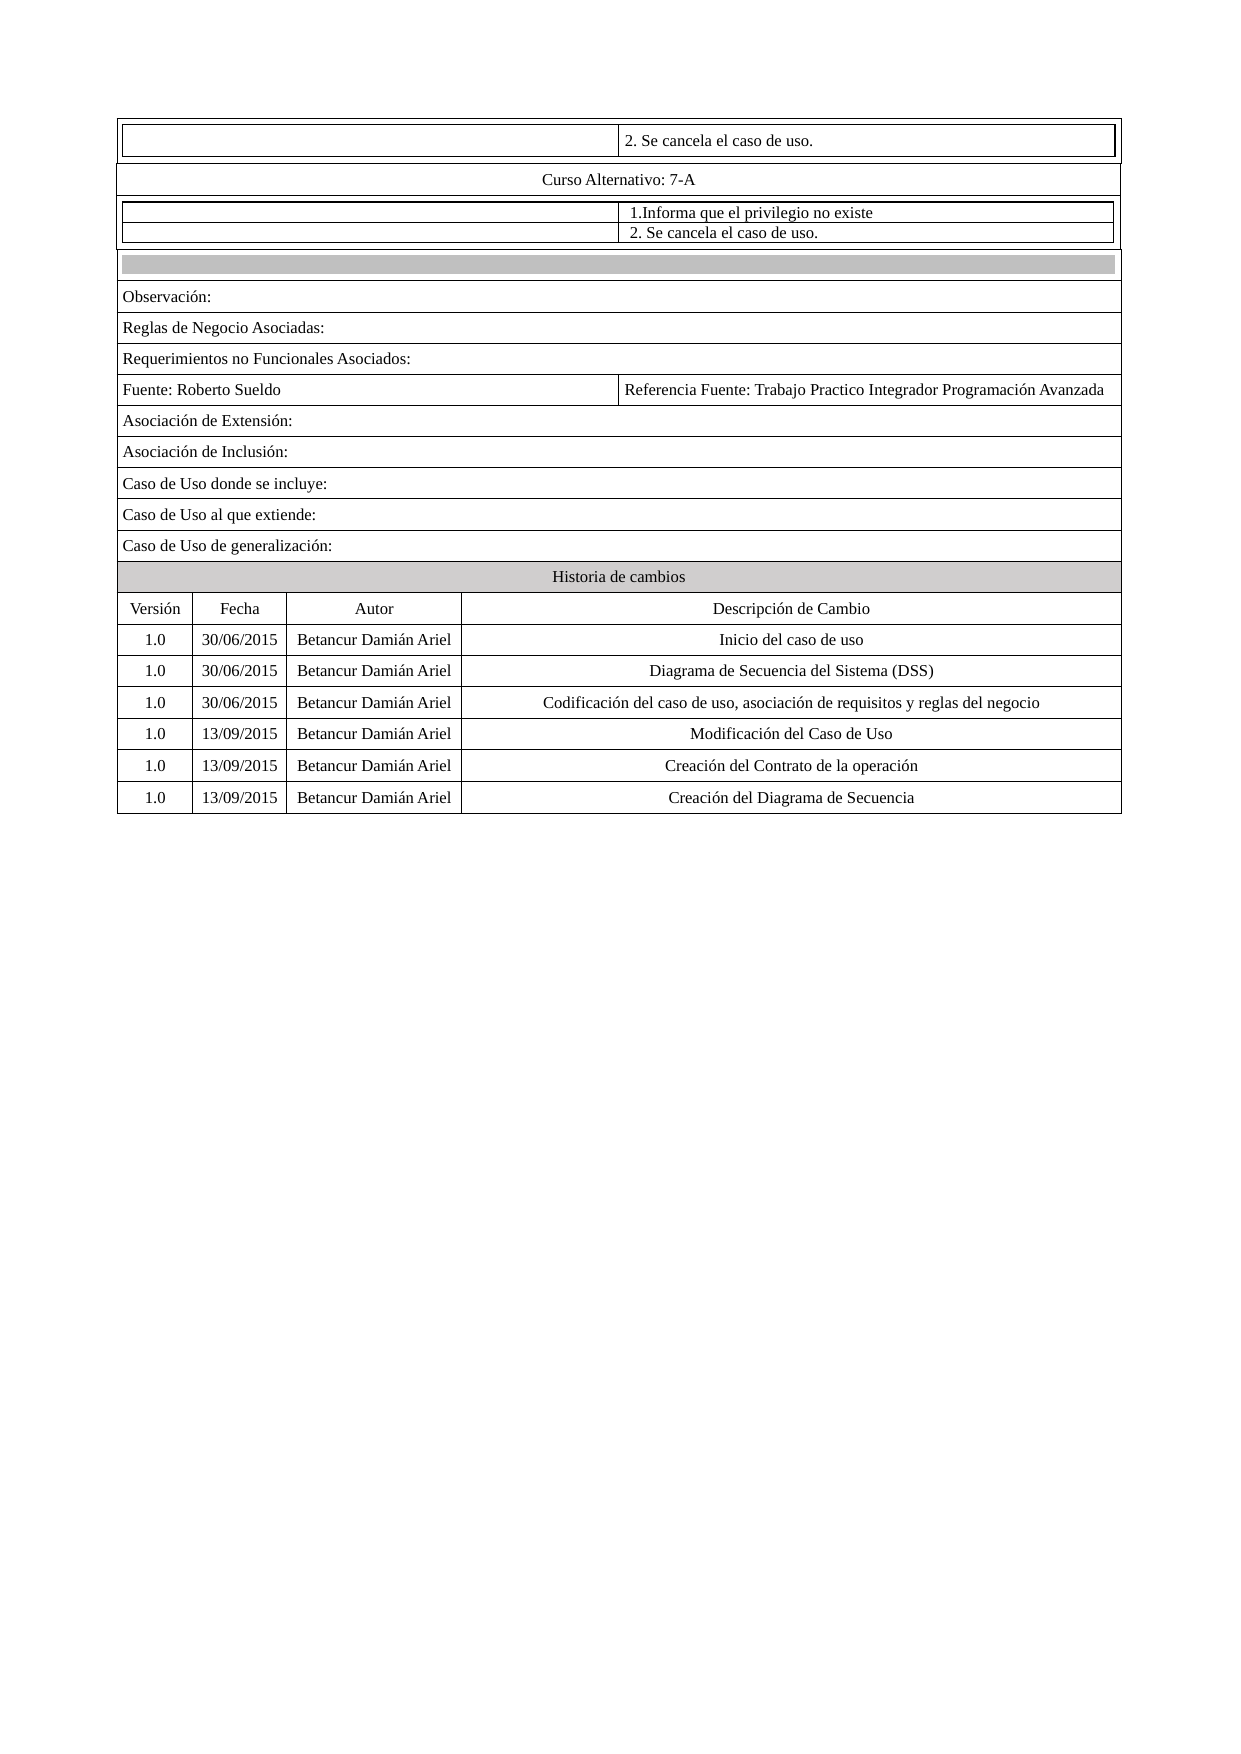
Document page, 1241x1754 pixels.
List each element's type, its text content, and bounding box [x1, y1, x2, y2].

table_cell Betancur Damián Ariel [287, 687, 461, 717]
table_cell [117, 196, 1120, 249]
table_cell Asociación de Extensión: [118, 406, 1121, 436]
table_cell 2. Se cancela el caso de uso. [619, 125, 1114, 156]
table_cell Curso Alternativo: 7-A [117, 164, 1120, 194]
table_cell [118, 119, 1121, 163]
table_cell Creación del Diagrama de Secuencia [462, 782, 1121, 812]
table_cell [123, 223, 618, 242]
table_cell Observación: [118, 281, 1121, 311]
table_header Fecha [193, 593, 286, 623]
table_cell Betancur Damián Ariel [287, 625, 461, 654]
table_cell 1.0 [118, 625, 192, 654]
table_cell [123, 125, 618, 156]
table_cell 13/09/2015 [193, 782, 286, 812]
table_cell Betancur Damián Ariel [287, 719, 461, 749]
table_header 1.Informa que el privilegio no existe [619, 203, 1113, 222]
table_cell 13/09/2015 [193, 750, 286, 781]
table_cell Diagrama de Secuencia del Sistema (DSS) [462, 656, 1121, 686]
table_header Descripción de Cambio [462, 593, 1121, 623]
table_cell Betancur Damián Ariel [287, 656, 461, 686]
table_cell Caso de Uso donde se incluye: [118, 468, 1121, 498]
table_cell 1.0 [118, 719, 192, 749]
table_cell Codificación del caso de uso, asociación de requisitos y reglas del negocio [462, 687, 1121, 717]
table_cell 1.0 [118, 656, 192, 686]
table_cell Reglas de Negocio Asociadas: [118, 313, 1121, 343]
table_cell Inicio del caso de uso [462, 625, 1121, 654]
table_header Autor [287, 593, 461, 623]
table_cell 1.0 [118, 750, 192, 781]
table_cell 30/06/2015 [193, 625, 286, 654]
table_cell Betancur Damián Ariel [287, 782, 461, 812]
table_cell Betancur Damián Ariel [287, 750, 461, 781]
table_cell 30/06/2015 [193, 656, 286, 686]
table_cell Asociación de Inclusión: [118, 437, 1121, 467]
table_cell Requerimientos no Funcionales Asociados: [118, 344, 1121, 374]
table_header [123, 203, 618, 222]
table_cell Modificación del Caso de Uso [462, 719, 1121, 749]
table_cell 30/06/2015 [193, 687, 286, 717]
table_cell [118, 250, 1121, 280]
table_cell Caso de Uso al que extiende: [118, 499, 1121, 529]
table_cell Fuente: Roberto Sueldo [118, 375, 618, 405]
table_cell 2. Se cancela el caso de uso. [619, 223, 1113, 242]
table_cell Historia de cambios [118, 562, 1121, 592]
table_cell 13/09/2015 [193, 719, 286, 749]
table_header Versión [118, 593, 192, 623]
table_cell 1.0 [118, 687, 192, 717]
table_cell Caso de Uso de generalización: [118, 531, 1121, 561]
table_cell 1.0 [118, 782, 192, 812]
table_cell Referencia Fuente: Trabajo Practico Integrador Programación Avanzada [619, 375, 1121, 405]
table_cell Creación del Contrato de la operación [462, 750, 1121, 781]
